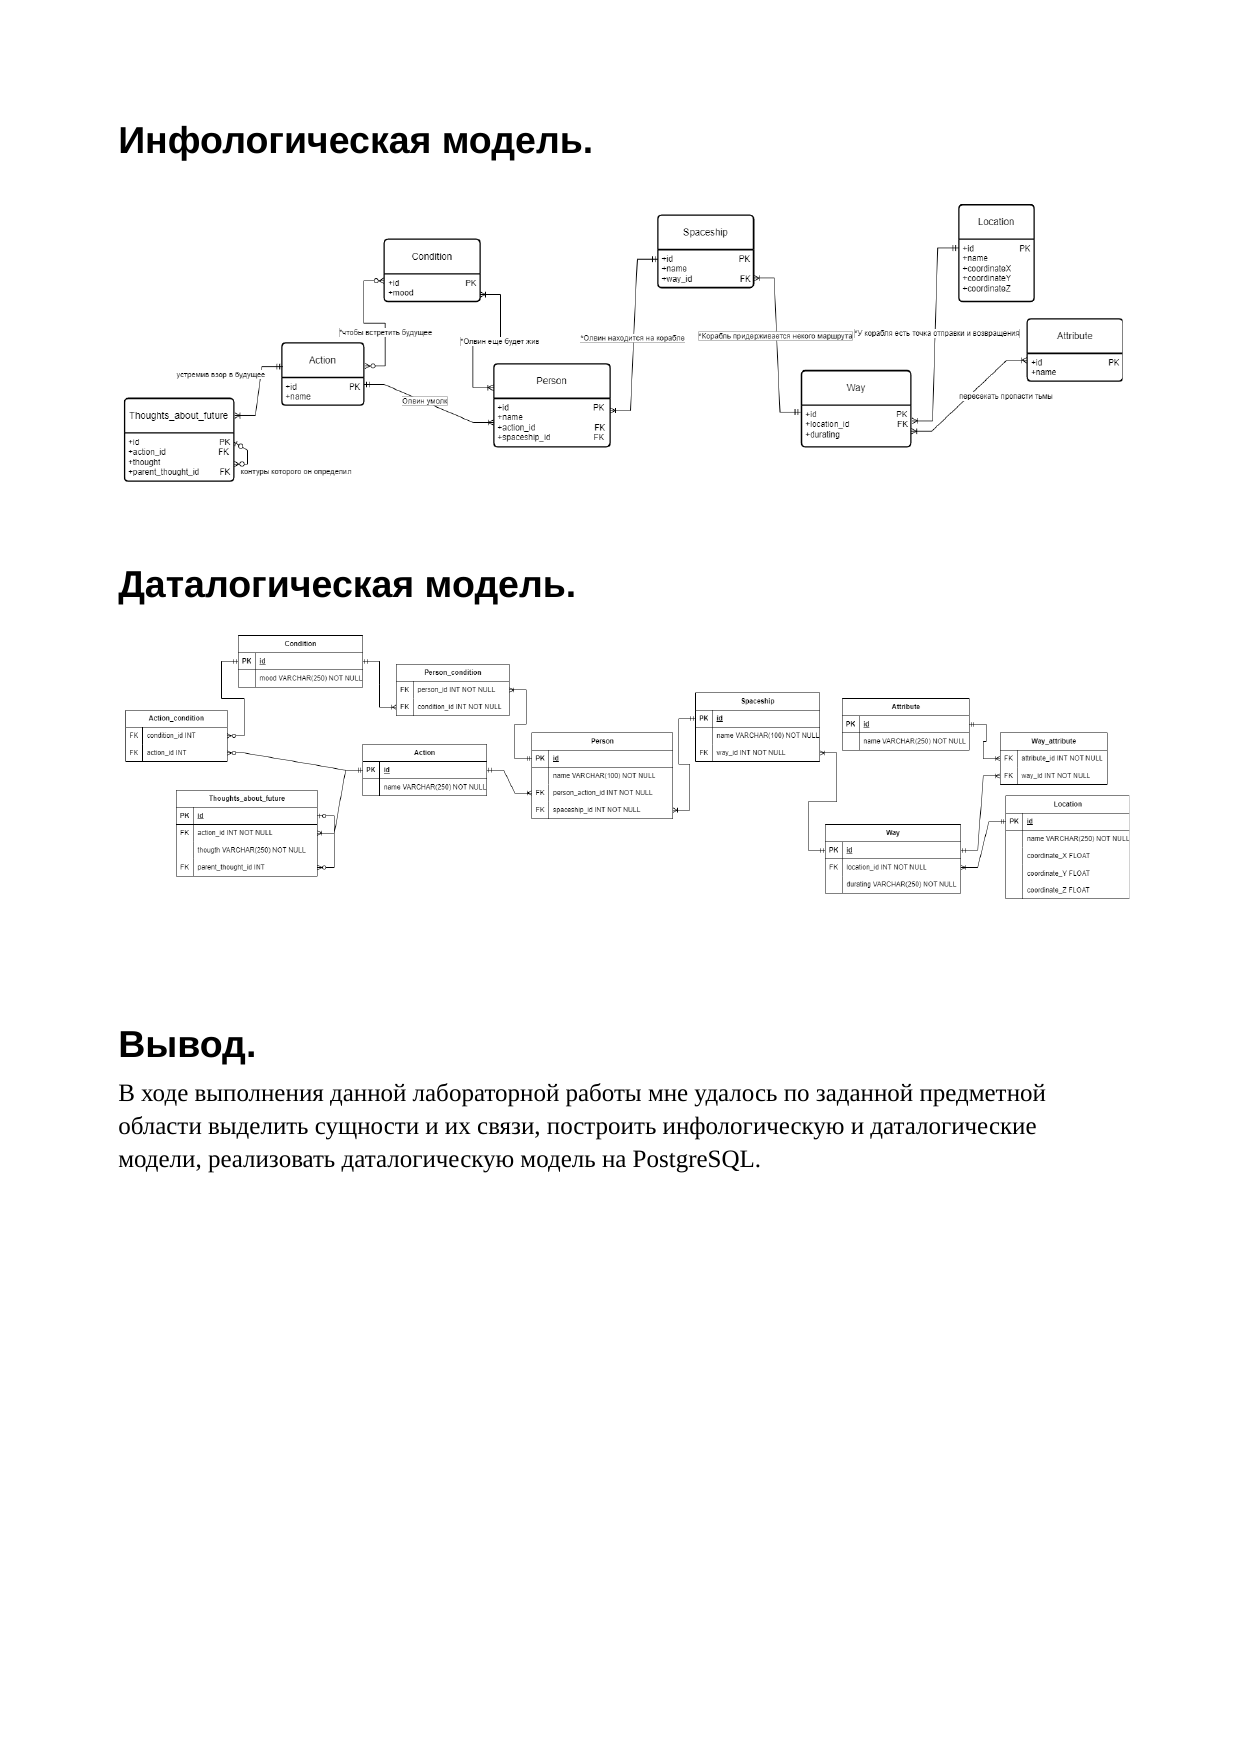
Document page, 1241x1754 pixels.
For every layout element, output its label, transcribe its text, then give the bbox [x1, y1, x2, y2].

picture [125, 635, 1130, 899]
subtitle Даталогическая модель. [118, 562, 1122, 605]
subtitle Инфологическая модель. [118, 118, 1122, 161]
picture [123, 204, 1123, 482]
text В ходе выполнения данной лабораторной работы мне удалось по заданной предметной области выделить сущности и их связи, построить инфологическую и даталогические модели, реализовать даталогическую модель на PostgreSQL. [118, 1078, 1122, 1173]
subtitle Вывод. [118, 1023, 1122, 1066]
